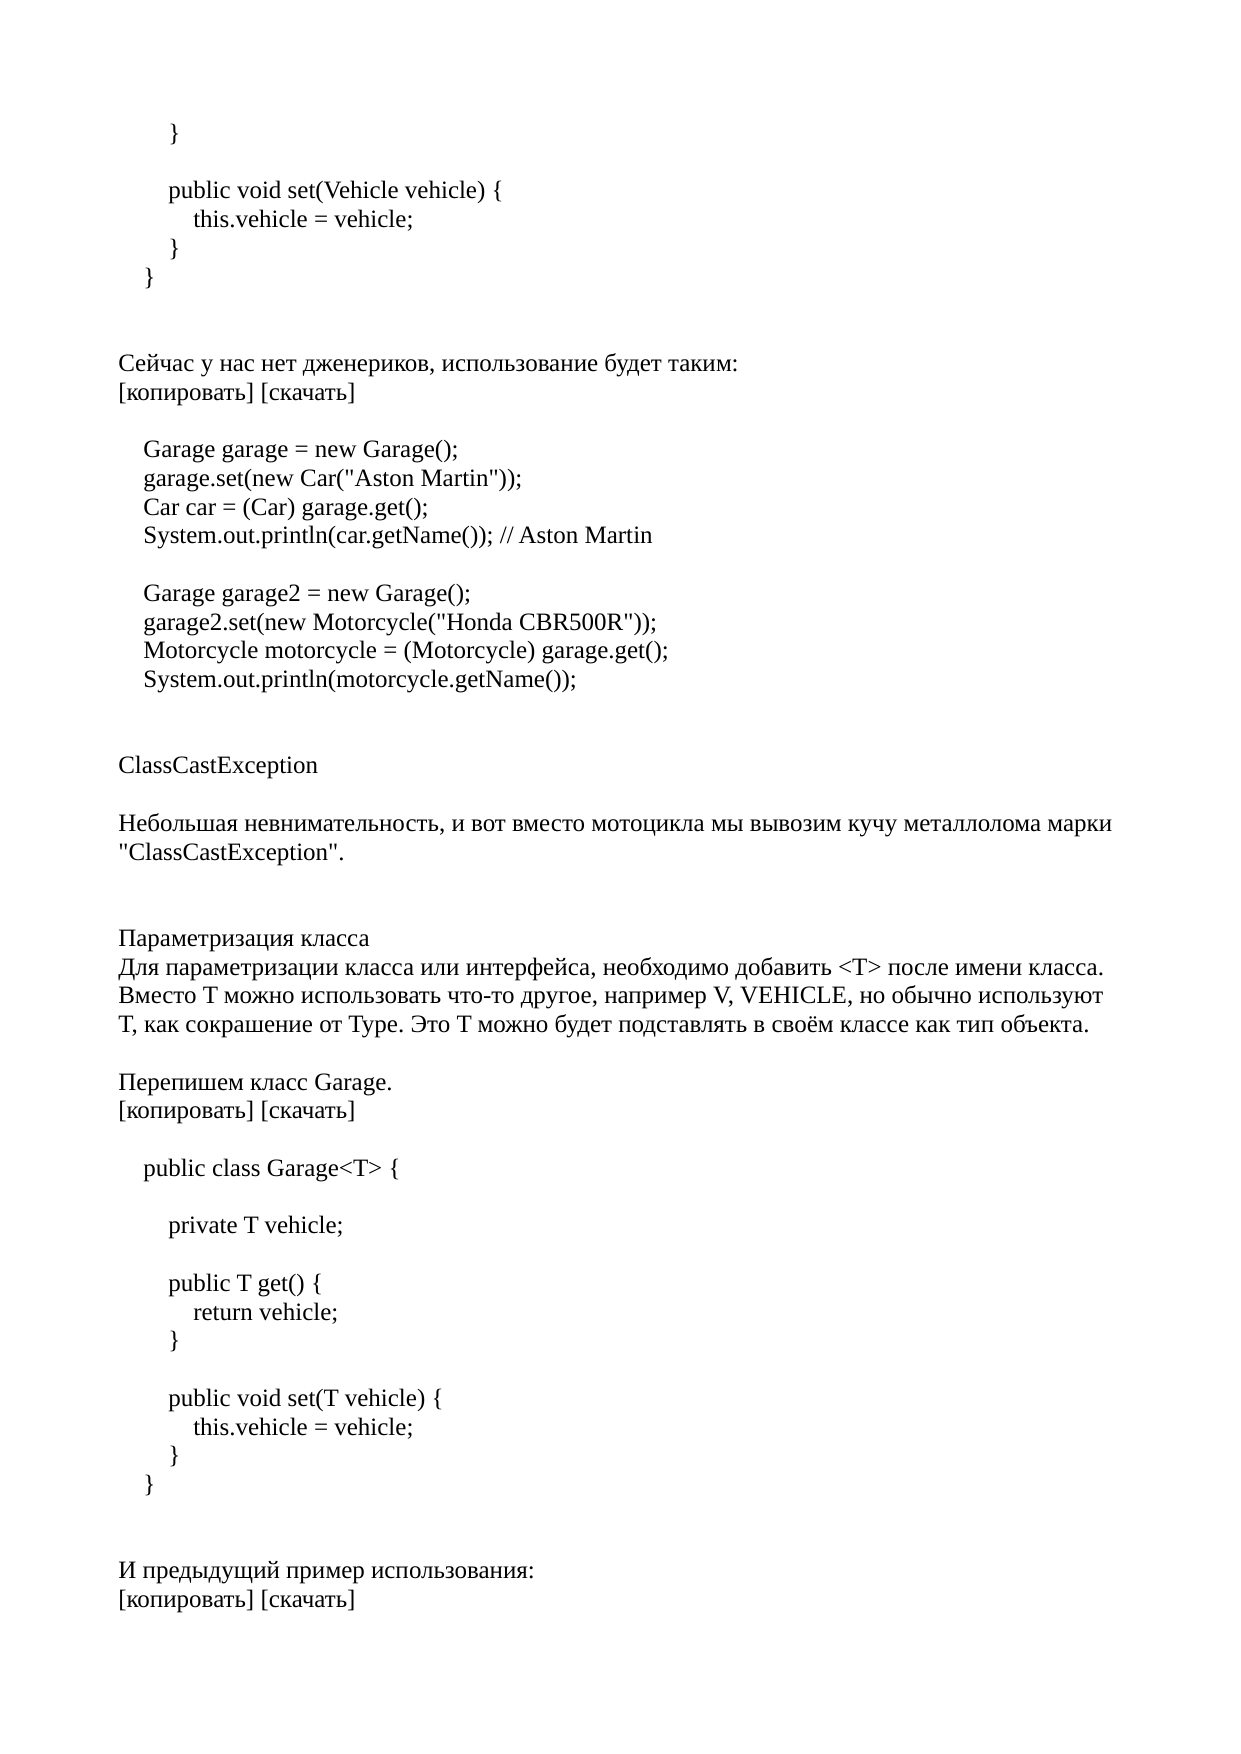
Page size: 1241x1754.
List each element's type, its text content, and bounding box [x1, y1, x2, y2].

text Перепишем класс Garage. [118, 1067, 1122, 1096]
text [копировать] [скачать] [118, 1584, 1122, 1613]
text public T get() { [118, 1268, 1122, 1297]
text ClassCastException [118, 751, 1122, 779]
text Сейчас у нас нет дженериков, использование будет таким: [118, 348, 1122, 377]
text this.vehicle = vehicle; [118, 1412, 1122, 1441]
text System.out.println(motorcycle.getName()); [118, 664, 1122, 693]
text Garage garage = new Garage(); [118, 434, 1122, 463]
text } [118, 1326, 1122, 1354]
text } [118, 1469, 1122, 1498]
text return vehicle; [118, 1297, 1122, 1326]
text Garage garage2 = new Garage(); [118, 578, 1122, 607]
text private T vehicle; [118, 1211, 1122, 1239]
text [копировать] [скачать] [118, 1096, 1122, 1124]
text } [118, 262, 1122, 291]
text garage.set(new Car("Aston Martin")); [118, 463, 1122, 492]
text Car car = (Car) garage.get(); [118, 492, 1122, 521]
text public void set(T vehicle) { [118, 1383, 1122, 1412]
text } [118, 233, 1122, 262]
text } [118, 1441, 1122, 1469]
text public void set(Vehicle vehicle) { [118, 176, 1122, 204]
text Параметризация класса [118, 923, 1122, 952]
text Для параметризации класса или интерфейса, необходимо добавить <T> после имени класса. Вместо T можно использовать что-то другое, например V, VEHICLE, но обычно используют T, как сокрашение от Type. Это T можно будет подставлять в своём классе как тип объекта. [118, 952, 1122, 1038]
text } [118, 118, 1122, 147]
text Небольшая невнимательность, и вот вместо мотоцикла мы вывозим кучу металлолома марки "ClassCastException". [118, 808, 1122, 866]
text И предыдущий пример использования: [118, 1556, 1122, 1584]
text this.vehicle = vehicle; [118, 204, 1122, 233]
text Motorcycle motorcycle = (Motorcycle) garage.get(); [118, 636, 1122, 664]
text [копировать] [скачать] [118, 377, 1122, 406]
text System.out.println(car.getName()); // Aston Martin [118, 521, 1122, 549]
text garage2.set(new Motorcycle("Honda CBR500R")); [118, 607, 1122, 636]
text public class Garage<T> { [118, 1153, 1122, 1182]
